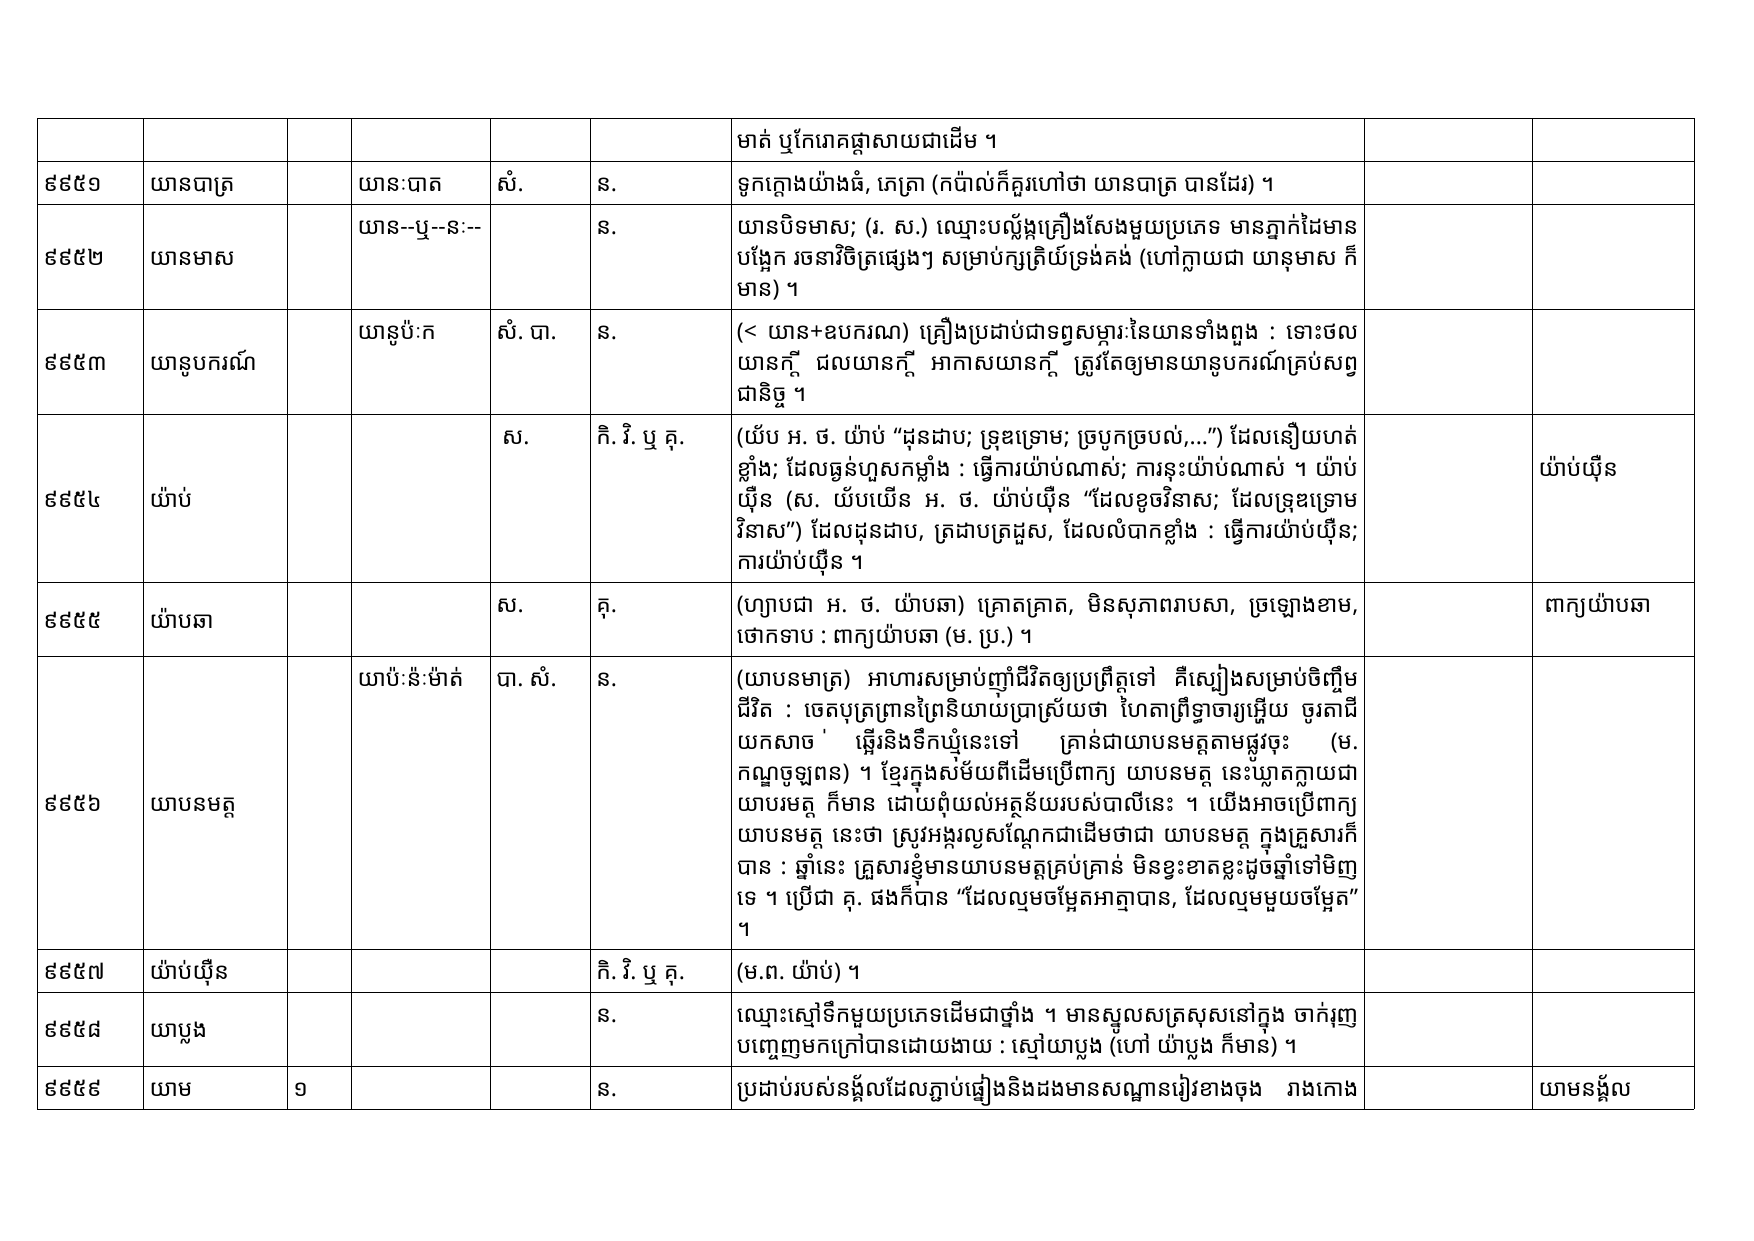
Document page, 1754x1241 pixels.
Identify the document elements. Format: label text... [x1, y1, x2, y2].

table_cell ៩៩៥៧ [38, 950, 143, 992]
table_cell [1365, 415, 1532, 582]
table_cell [1365, 657, 1532, 949]
table_cell [1365, 119, 1532, 161]
table_cell [491, 205, 590, 309]
table_cell [1533, 205, 1694, 309]
table_cell [1365, 993, 1532, 1066]
table_cell [144, 119, 287, 161]
table_cell [491, 993, 590, 1066]
table_cell (យ័ប អ. ថ. យ៉ាប់ “ដុនដាប; ទ្រុឌទ្រោម; ច្របូក​ច្របល់,...”) ដែល​នឿយ​ហត់​ខ្លាំង; ដែល​ធ្ងន់​ហួស​កម្លាំង : ធ្វើ​ការ​យ៉ាប់​ណាស់; ការ​នុះ​យ៉ាប់​ណាស់ ។ យ៉ាប់​យ៉ឺន (ស. យ័បយើន អ. ថ. យ៉ាប់​យ៉ឺន “ដែល​ខូច​វិនាស; ដែល​ទ្រុឌទ្រោម​វិនាស”) ដែល​ដុនដាប, ត្រដាបត្រដួស, ដែល​លំបាក​ខ្លាំង : ធ្វើ​ការ​យ៉ាប់​យ៉ឺន; ការ​យ៉ាប់​យ៉ឺន ។ [732, 415, 1364, 582]
table_cell [491, 1067, 590, 1109]
table_cell យាន​បាត្រ [144, 162, 287, 204]
table_cell ស. [491, 583, 590, 656]
table_cell [288, 583, 351, 656]
table_cell [1533, 993, 1694, 1066]
table_cell យាបនមត្ត [144, 657, 287, 949]
table_cell ៩៩៥២ [38, 205, 143, 309]
table_cell [288, 950, 351, 992]
table_cell [352, 1067, 490, 1109]
table_cell [288, 415, 351, 582]
table_cell មាត់ ឬ​កែ​រោគ​ផ្តាសាយ​ជាដើម ។ [732, 119, 1364, 161]
table_cell បា. សំ. [491, 657, 590, 949]
table_cell [1533, 657, 1694, 949]
table_cell ន. [591, 310, 731, 414]
table_cell ៩៩៥៣ [38, 310, 143, 414]
table_cell ៩៩៥៦ [38, 657, 143, 949]
table_cell ទូក​ក្តោង​យ៉ាង​ធំ, ភេត្រា (កប៉ាល់​ក៏​គួរ​ហៅ​ថា យាន​បាត្រ បាន​ដែរ) ។ [732, 162, 1364, 204]
table_cell [491, 950, 590, 992]
table_cell យ៉ាប់យ៉ឺន [144, 950, 287, 992]
table_cell [1365, 583, 1532, 656]
table_cell យាម [144, 1067, 287, 1109]
table_cell [1533, 119, 1694, 161]
table_cell [352, 119, 490, 161]
table_cell [491, 119, 590, 161]
table_cell ៩៩៥៨ [38, 993, 143, 1066]
table_cell ន. [591, 162, 731, 204]
table_cell ន. [591, 205, 731, 309]
table_cell ន. [591, 657, 731, 949]
table_cell យាន​មាស [144, 205, 287, 309]
table_cell យានៈបាត [352, 162, 490, 204]
table_cell ប្រដាប់​របស់​នង្គ័ល​ដែល​ភ្ជាប់​ផ្នៀង​និង​ដង​មាន​សណ្ឋាន​រៀវ​ខាង​ចុង រាង​កោង​ [732, 1067, 1364, 1109]
table_cell យ៉ាប់ [144, 415, 287, 582]
table_cell ន. [591, 993, 731, 1066]
table_cell [1533, 950, 1694, 992]
table_cell [591, 119, 731, 161]
table_cell [1365, 950, 1532, 992]
table_cell យ៉ាបឆា [144, 583, 287, 656]
table_cell [352, 415, 490, 582]
table_cell ៩៩៥៤ [38, 415, 143, 582]
table_cell [288, 310, 351, 414]
table_cell យ៉ាប់​យ៉ឺន [1533, 415, 1694, 582]
table_cell (< យាន+ឧបករណ) គ្រឿង​ប្រដាប់​ជា​ទព្វ​សម្ភារៈ​នៃ​យាន​ទាំងពួង : ទោះ​ថល​យាន​ក្ដី ជល​យាន​ក្ដី អាកាស​យាន​ក្ដី ត្រូវ​តែ​ឲ្យ​មាន​យានូបករណ៍​គ្រប់​សព្វ​ជានិច្ច ។ [732, 310, 1364, 414]
table_cell (ម.ព. យ៉ាប់) ។ [732, 950, 1364, 992]
table_cell [38, 119, 143, 161]
table_cell (ហ្យាបជា អ. ថ. យ៉ាបឆា) គ្រោតគ្រាត, មិន​សុភាព​រាបសា, ច្រឡោងខាម, ថោក​ទាប : ពាក្យ​យ៉ាបឆា (ម. ប្រ.) ។ [732, 583, 1364, 656]
table_cell [352, 583, 490, 656]
table_cell [1365, 162, 1532, 204]
table_cell ពាក្យ​យ៉ាបឆា [1533, 583, 1694, 656]
table_cell [1533, 310, 1694, 414]
table_cell [352, 993, 490, 1066]
table_cell [288, 162, 351, 204]
table_cell យានូប៉ៈក [352, 310, 490, 414]
table_cell យាម​នង្គ័ល [1533, 1067, 1694, 1109]
table_cell ៩៩៥៩ [38, 1067, 143, 1109]
table_cell យាប្លង [144, 993, 287, 1066]
table_cell [1365, 1067, 1532, 1109]
table_cell យាន--ឬ--នៈ-- [352, 205, 490, 309]
table_cell [288, 119, 351, 161]
table_cell ៩៩៥៥ [38, 583, 143, 656]
table_cell [1365, 310, 1532, 414]
table_cell កិ. វិ. ឬ គុ. [591, 415, 731, 582]
table_cell សំ. [491, 162, 590, 204]
table_cell យាន​បិទ​មាស; (រ. ស.) ឈ្មោះ​បល័្លង្ក​គ្រឿង​សែង​មួយ​ប្រភេទ​ មាន​ភ្នាក់​ដៃ​មាន​បង្អែក រចនា​វិចិត្រ​ផ្សេង​ៗ សម្រាប់​ក្សត្រិយ៍​ទ្រង់​គង់ (ហៅ​ក្លាយ​ជា យានុ​មាស ក៏​មាន) ។ [732, 205, 1364, 309]
table_cell [1365, 205, 1532, 309]
table_cell កិ. វិ. ឬ គុ. [591, 950, 731, 992]
table_cell យានូបករណ៍ [144, 310, 287, 414]
table_cell [352, 950, 490, 992]
table_cell [288, 205, 351, 309]
table_cell [288, 657, 351, 949]
table_cell [288, 993, 351, 1066]
table_cell ស. [491, 415, 590, 582]
table_cell (យាបនមាត្រ) អាហារ​សម្រាប់​ញ៉ាំ​ជីវិត​ឲ្យ​ប្រព្រឹត្ត​ទៅ គឺ​ស្បៀង​សម្រាប់​ចិញ្ចឹម​ជីវិត : ចេត​បុត្រ​ព្រាន​ព្រៃ​និយាយ​ប្រាស្រ័យ​ថា ហៃ​តា​ព្រឹទ្ធាចារ្យ​អ្ហើយ ចូរ​តា​ជី​យក​សាច់ ឆ្អើរ​និង​ទឹក​ឃ្មុំ​នេះ​ទៅ គ្រាន់​ជា​យាបនមត្ត​តាម​ផ្លូវ​ចុះ (ម. កណ្ឌចូឡពន) ។ ខ្មែរ​ក្នុង​សម័យ​ពី​ដើម​ប្រើ​ពាក្យ យាបនមត្ត នេះ​ឃ្លាត​ក្លាយ​ជា យាបរមត្ត ក៏​មាន ដោយ​ពុំ​យល់​អត្ថ​ន័យ​របស់​បាលី​នេះ ។ យើង​អាច​ប្រើ​ពាក្យ យាបនមត្ត នេះ​ថា ស្រូវ​អង្ករ​ល្ង​សណ្តែក​ជាដើម​ថា​ជា យាបនមត្ត ក្នុង​គ្រួសារ​ក៏​បាន : ឆ្នាំ​នេះ គ្រួសារ​ខ្ញុំ​មាន​យាបន​មត្ត​គ្រប់គ្រាន់ មិន​ខ្វះ​ខាត​ខ្លះ​ដូច​ឆ្នាំ​ទៅ​មិញ​ទេ ។ ប្រើ​ជា គុ. ផង​ក៏​បាន “ដែល​ល្មម​ចម្អែត​អាត្មា​បាន, ដែល​ល្មម​មួយ​ចម្អែត” ។ [732, 657, 1364, 949]
table_cell សំ. បា. [491, 310, 590, 414]
table_cell ១ [288, 1067, 351, 1109]
table_cell ៩៩៥១ [38, 162, 143, 204]
table_cell ន. [591, 1067, 731, 1109]
table_cell យាប៉ៈន៉ៈម៉ាត់ [352, 657, 490, 949]
table_cell គុ. [591, 583, 731, 656]
table_cell [1533, 162, 1694, 204]
table_cell ឈ្មោះ​ស្មៅ​ទឹក​មួយ​ប្រភេទ​ដើម​ជា​ថ្នាំង ។ មាន​ស្នូល​ស​ត្រសុស​នៅ​ក្នុង ចាក់​រុញ​បញ្ចេញ​មក​ក្រៅ​បាន​ដោយ​ងាយ : ស្មៅ​យាប្លង (ហៅ យ៉ាប្លង ក៏​មាន) ។ [732, 993, 1364, 1066]
